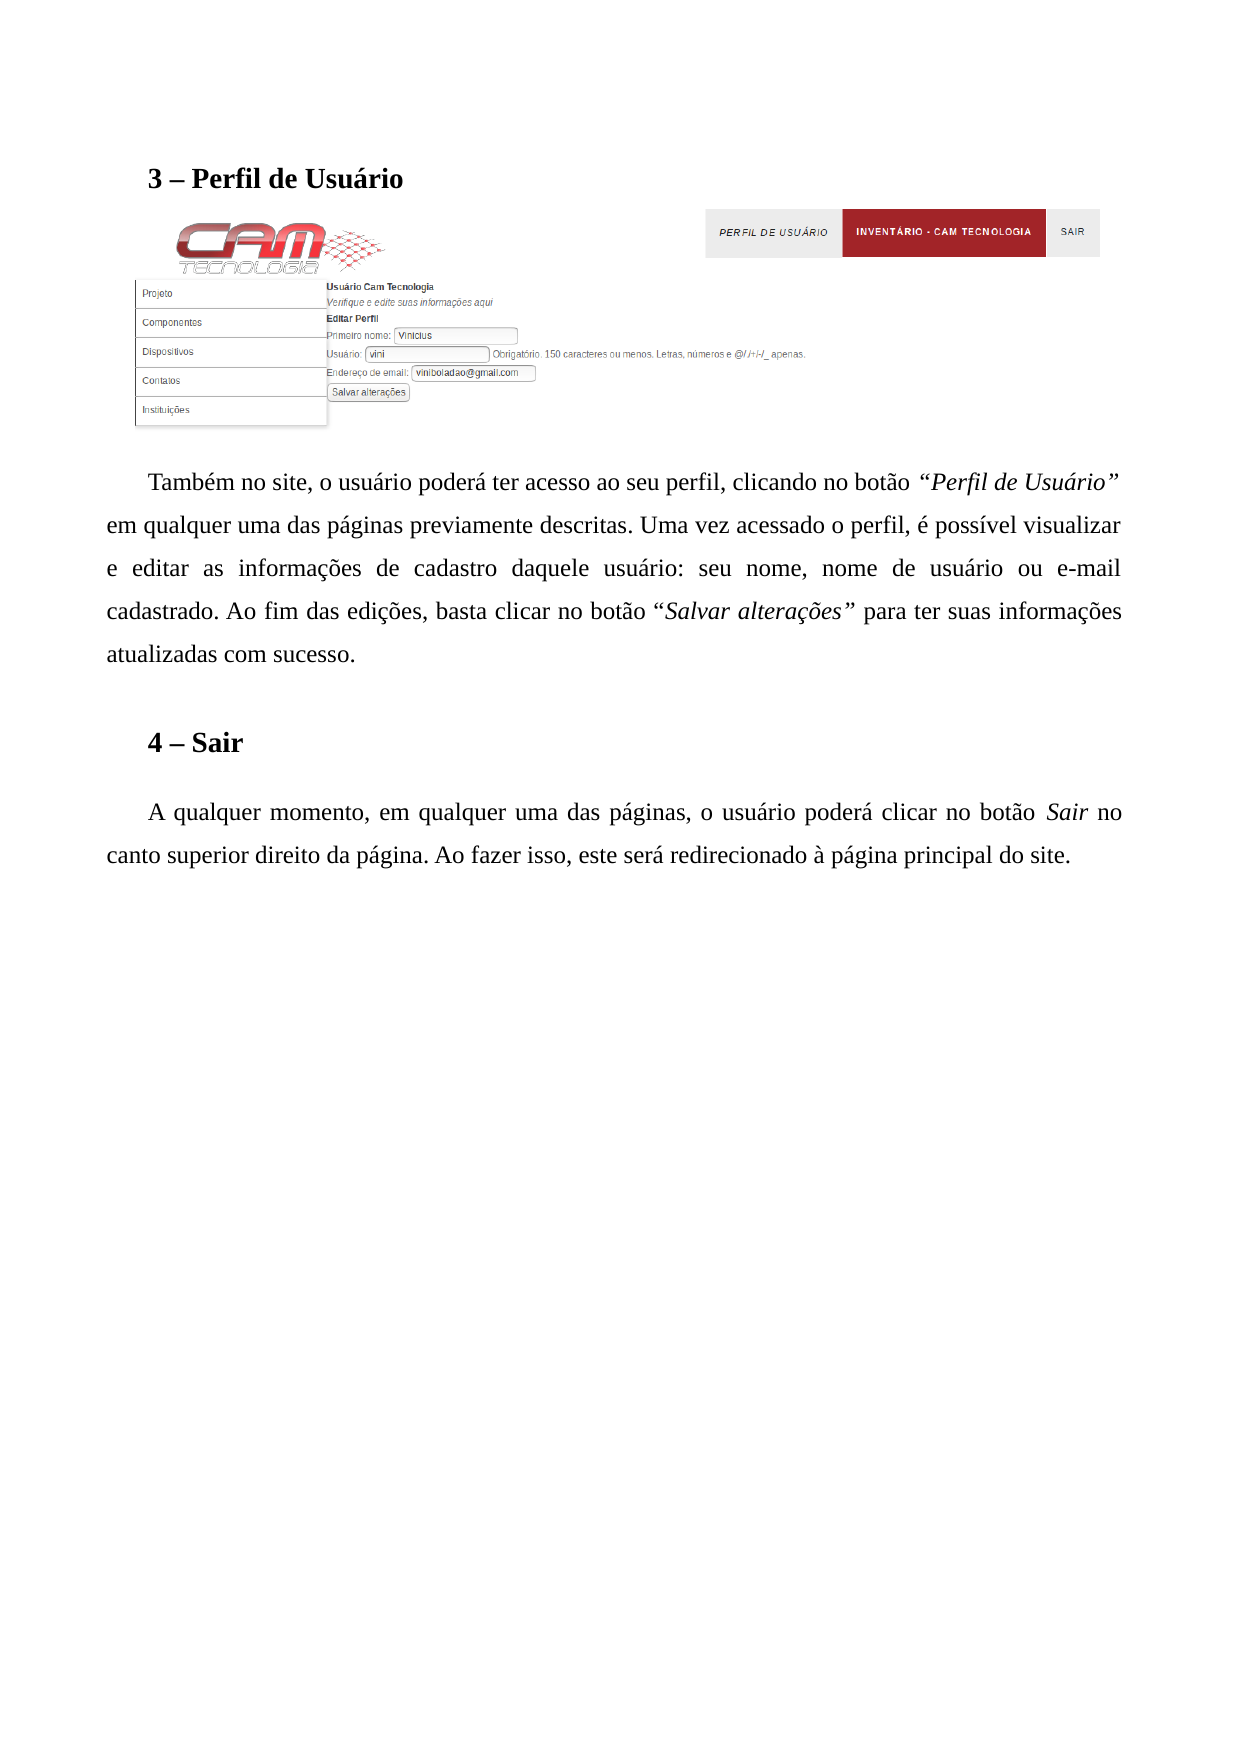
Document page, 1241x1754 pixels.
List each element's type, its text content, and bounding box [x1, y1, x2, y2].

text 3 – Perfil de Usuário [106, 161, 1122, 195]
text Também no site, o usuário poderá ter acesso ao seu perfil, clicando no botão “Perfil de Usuário” em qualquer uma das páginas previamente descritas. Uma vez acessado o perfil, é possível visualizar e editar as informações de cadastro daquele usuário: seu nome, nome de usuário ou e-mail cadastrado. Ao fim das edições, basta clicar no botão “Salvar alterações” para ter suas informações atualizadas com sucesso. [106, 467, 1122, 668]
picture [135, 201, 1106, 438]
text 4 – Sair [106, 725, 1122, 759]
text A qualquer momento, em qualquer uma das páginas, o usuário poderá clicar no botão Sair no canto superior direito da página. Ao fazer isso, este será redirecionado à página principal do site. [106, 797, 1122, 869]
